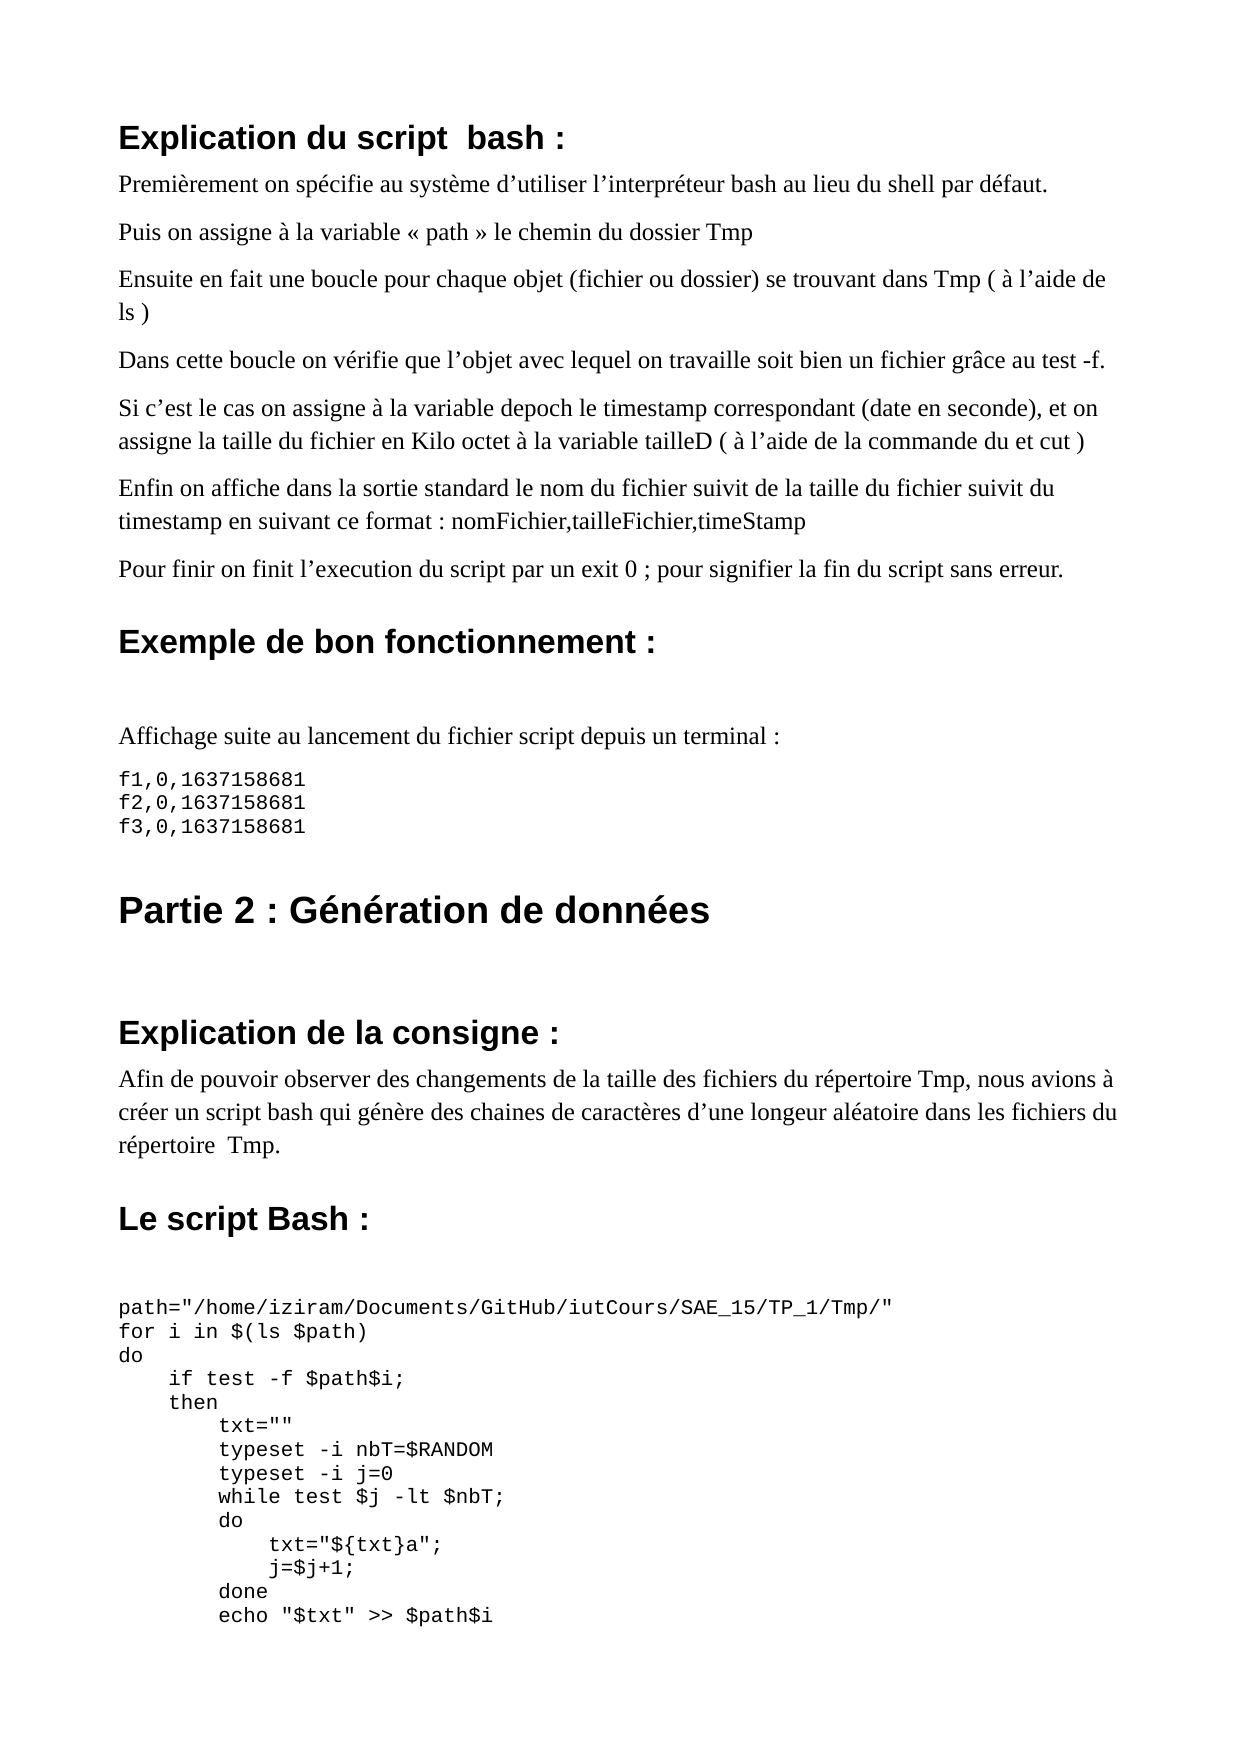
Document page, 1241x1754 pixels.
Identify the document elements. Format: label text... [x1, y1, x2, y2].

text Ensuite en fait une boucle pour chaque objet (fichier ou dossier) se trouvant dans Tmp ( à l’aide de ls ) [118, 264, 1122, 326]
text Dans cette boucle on vérifie que l’objet avec lequel on travaille soit bien un fichier grâce au test -f. [118, 345, 1122, 374]
subtitle Partie 2 : Génération de données [118, 888, 1122, 932]
text for i in $(ls $path) [118, 1321, 1122, 1344]
subtitle Explication du script bash : [118, 118, 1122, 157]
text typeset -i nbT=$RANDOM [118, 1439, 1122, 1463]
text txt="" [118, 1416, 1122, 1439]
subtitle Explication de la consigne : [118, 1013, 1122, 1052]
text Si c’est le cas on assigne à la variable depoch le timestamp correspondant (date en seconde), et on assigne la taille du fichier en Kilo octet à la variable tailleD ( à l’aide de la commande du et cut ) [118, 393, 1122, 454]
text Premièrement on spécifie au système d’utiliser l’interpréteur bash au lieu du shell par défaut. [118, 169, 1122, 198]
text do [118, 1344, 1122, 1368]
text echo "$txt" >> $path$i [118, 1605, 1122, 1628]
text f1,0,1637158681 [118, 769, 1122, 792]
text j=$j+1; [118, 1557, 1122, 1581]
text f3,0,1637158681 [118, 816, 1122, 840]
text Affichage suite au lancement du fichier script depuis un terminal : [118, 721, 1122, 750]
text then [118, 1392, 1122, 1416]
text Afin de pouvoir observer des changements de la taille des fichiers du répertoire Tmp, nous avions à créer un script bash qui génère des chaines de caractères d’une longeur aléatoire dans les fichiers du répertoire Tmp. [118, 1064, 1122, 1159]
text Pour finir on finit l’execution du script par un exit 0 ; pour signifier la fin du script sans erreur. [118, 554, 1122, 583]
text f2,0,1637158681 [118, 792, 1122, 816]
subtitle Exemple de bon fonctionnement : [118, 622, 1122, 661]
text typeset -i j=0 [118, 1463, 1122, 1486]
text Puis on assigne à la variable « path » le chemin du dossier Tmp [118, 217, 1122, 246]
text Enfin on affiche dans la sortie standard le nom du fichier suivit de la taille du fichier suivit du timestamp en suivant ce format : nomFichier,tailleFichier,timeStamp [118, 473, 1122, 535]
text txt="${txt}a"; [118, 1534, 1122, 1557]
text if test -f $path$i; [118, 1368, 1122, 1392]
text path="/home/iziram/Documents/GitHub/iutCours/SAE_15/TP_1/Tmp/" [118, 1297, 1122, 1321]
text do [118, 1510, 1122, 1534]
text done [118, 1581, 1122, 1605]
text while test $j -lt $nbT; [118, 1486, 1122, 1510]
subtitle Le script Bash : [118, 1198, 1122, 1237]
